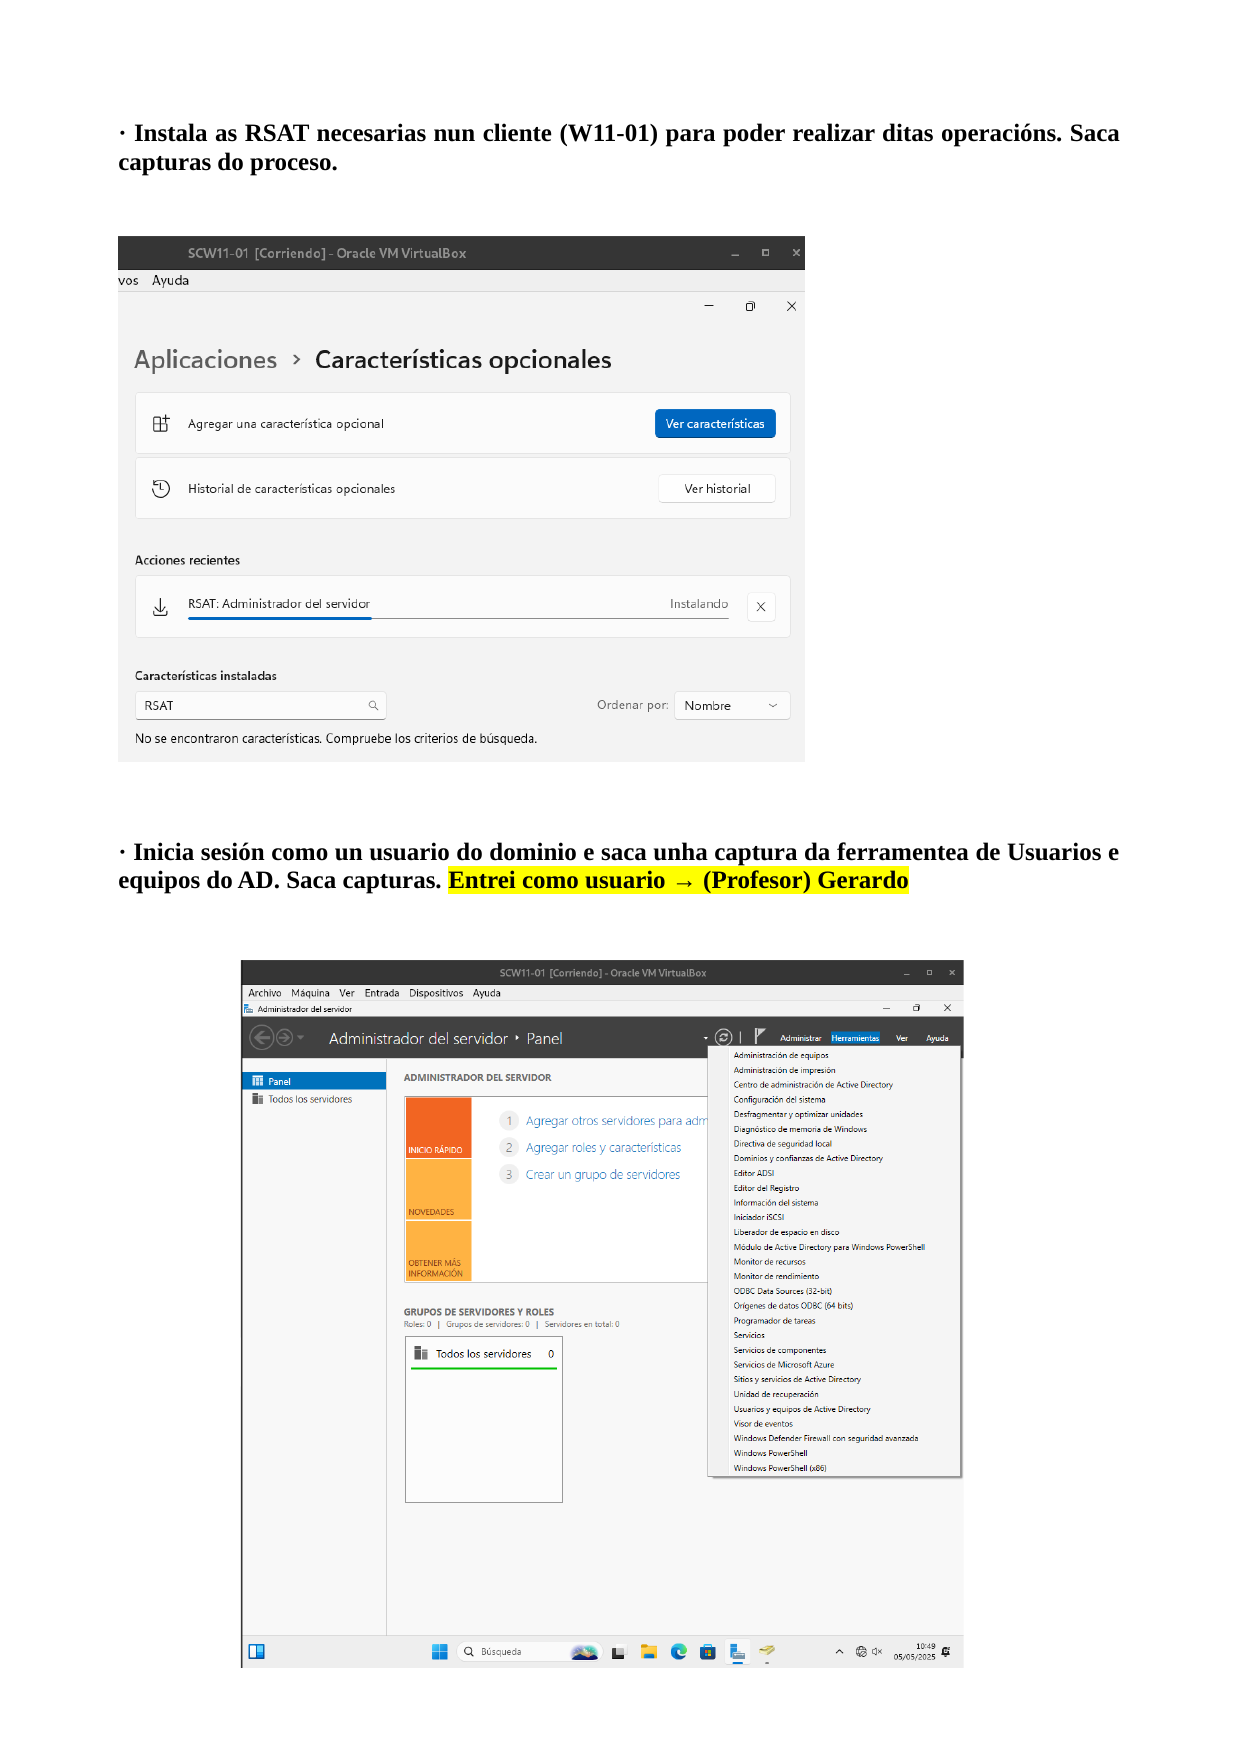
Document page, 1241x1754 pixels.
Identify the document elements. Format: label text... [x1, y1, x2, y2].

picture [118, 236, 805, 762]
picture [240, 960, 964, 1668]
text · Instala as RSAT necesarias nun cliente (W11-01) para poder realizar ditas operacións. Saca capturas do proceso. [118, 118, 1122, 176]
text · Inicia sesión como un usuario do dominio e saca unha captura da ferramentea de Usuarios e equipos do AD. Saca capturas. Entrei como usuario → (Profesor) Gerardo [118, 837, 1122, 894]
